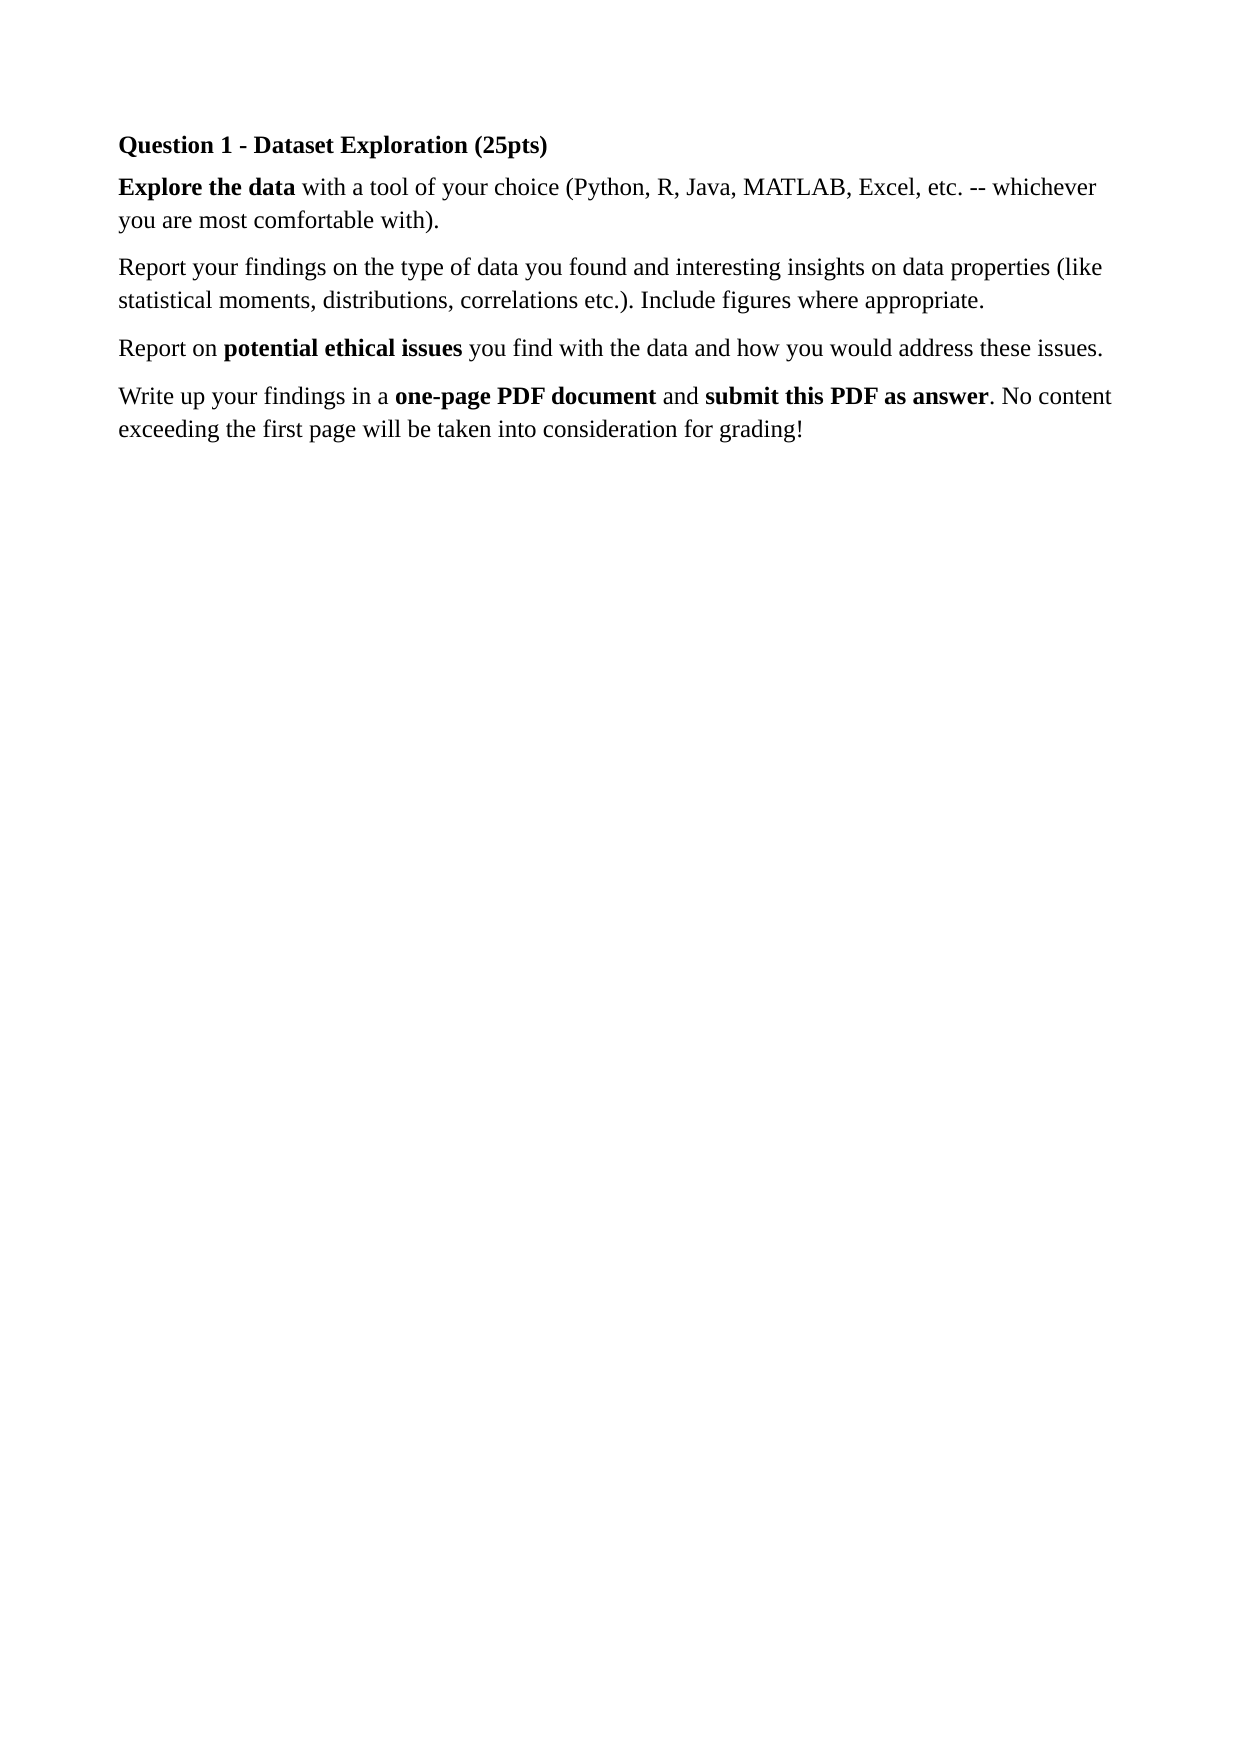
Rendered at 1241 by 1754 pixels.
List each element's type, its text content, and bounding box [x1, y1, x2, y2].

subtitle Question 1 - Dataset Exploration (25pts) [118, 131, 1122, 159]
text Report your findings on the type of data you found and interesting insights on data properties (like statistical moments, distributions, correlations etc.). Include figures where appropriate. [118, 252, 1122, 314]
text Explore the data with a tool of your choice (Python, R, Java, MATLAB, Excel, etc. -- whichever you are most comfortable with). [118, 172, 1122, 234]
text Write up your findings in a one-page PDF document and submit this PDF as answer. No content exceeding the first page will be taken into consideration for grading! [118, 381, 1122, 442]
text Report on potential ethical issues you find with the data and how you would address these issues. [118, 333, 1122, 362]
